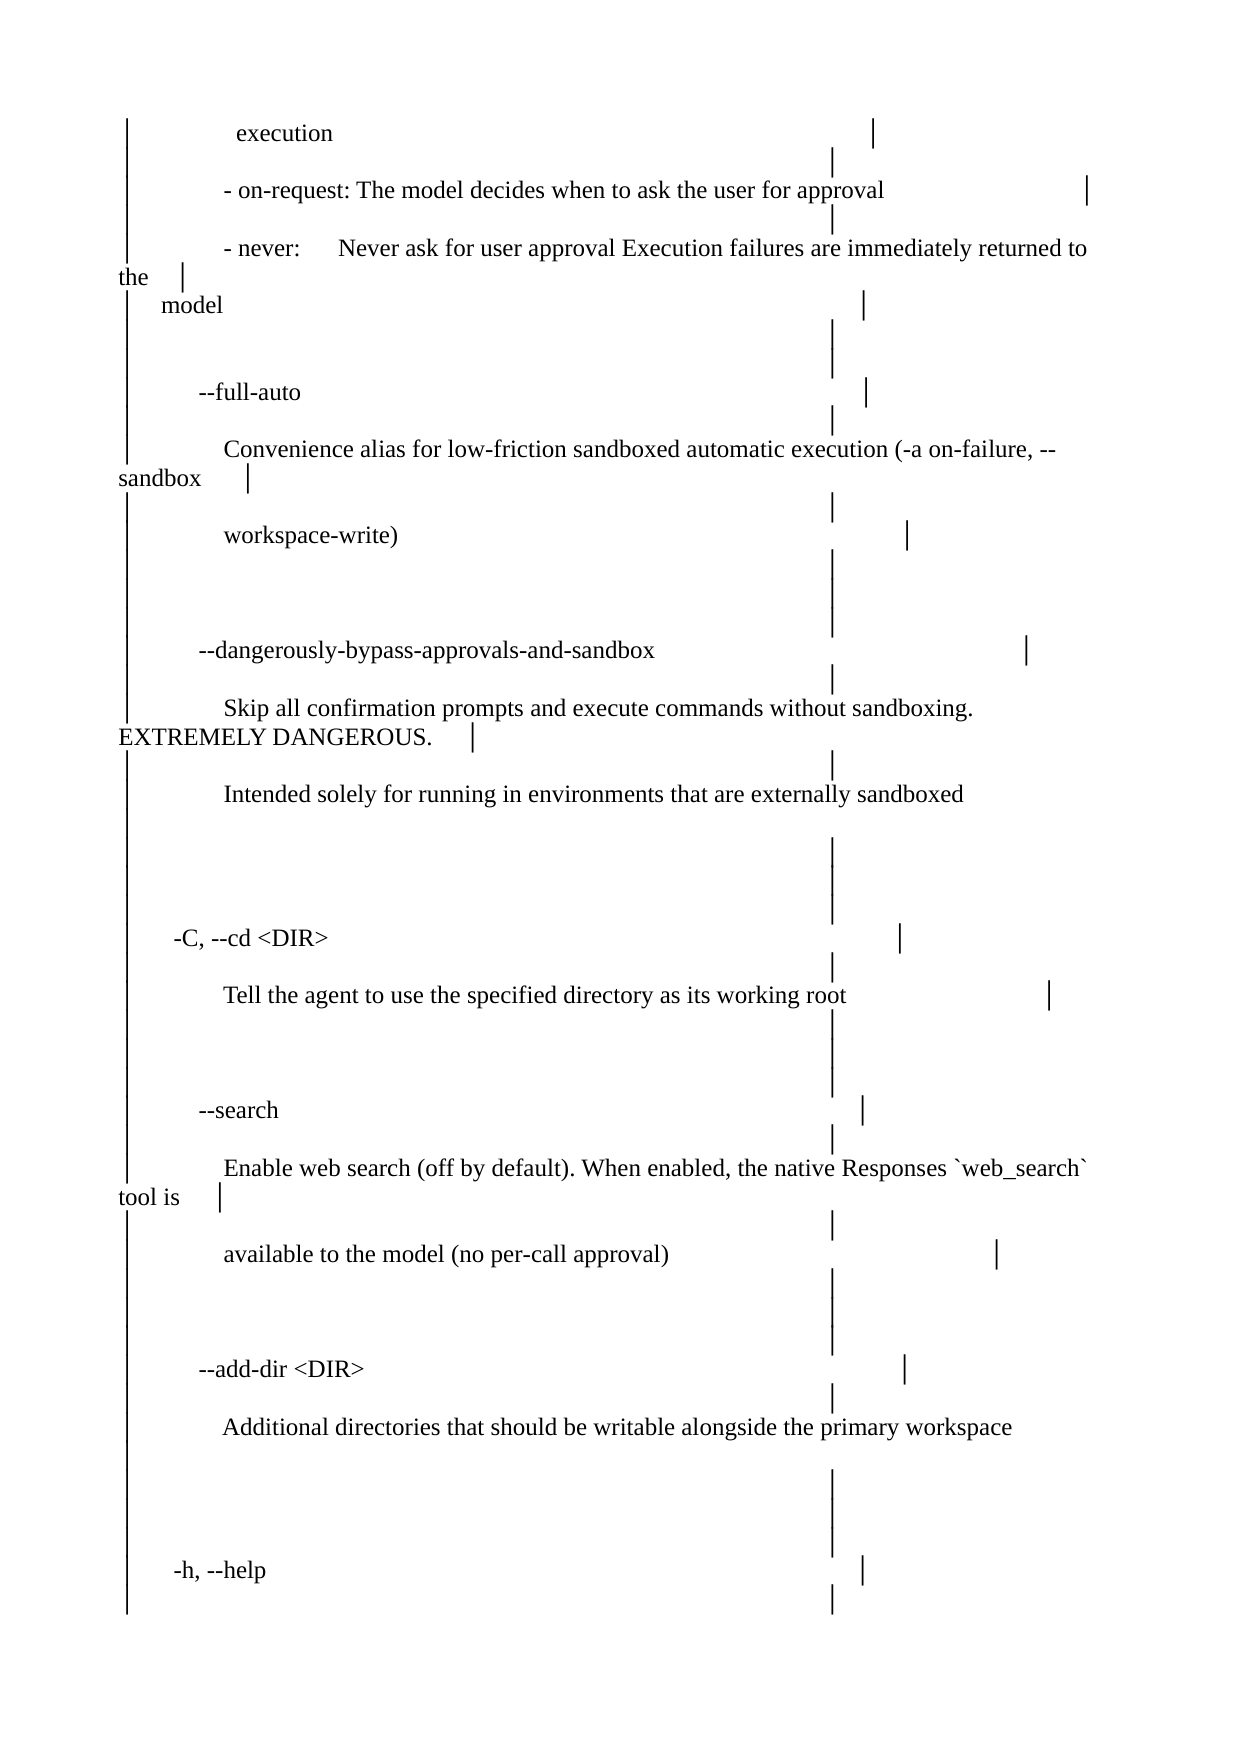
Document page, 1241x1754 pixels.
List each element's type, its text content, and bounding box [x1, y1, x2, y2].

text │ │ [833, 1268, 1122, 1297]
text │ │ [118, 1326, 126, 1354]
text │ │ [833, 406, 1122, 434]
text │ │ [833, 1326, 1122, 1354]
text │ execution │ [874, 118, 1122, 147]
text │ │ [118, 406, 126, 434]
text │ │ [118, 1067, 126, 1096]
text │ --add-dir <DIR> │ [905, 1354, 1122, 1383]
text │ │ [833, 1124, 1122, 1153]
text │ │ [128, 348, 831, 377]
text │ workspace-write) │ [128, 521, 906, 549]
text │ │ [128, 1211, 831, 1239]
text │ -h, --help │ [863, 1556, 1122, 1584]
text │ │ [128, 607, 831, 636]
text │ │ [128, 147, 831, 176]
text │ │ [128, 1326, 831, 1354]
text │ │ [118, 549, 126, 578]
text │ │ [833, 1527, 1122, 1556]
text │ │ [118, 1527, 126, 1556]
text │ │ [118, 147, 126, 176]
text │ │ [128, 751, 831, 779]
text │ │ [118, 1124, 126, 1153]
text │ -C, --cd <DIR> │ [128, 923, 899, 952]
text │ │ [833, 952, 1122, 981]
text │ │ [833, 492, 1122, 521]
text │ Enable web search (off by default). When enabled, the native Responses `web_search` tool is │ [118, 1153, 1122, 1211]
text │ │ [833, 1009, 1122, 1038]
text │ │ [118, 204, 126, 233]
text │ Tell the agent to use the specified directory as its working root │ [128, 981, 1048, 1009]
text │ │ [118, 837, 126, 866]
text │ available to the model (no per‑call approval) │ [128, 1239, 995, 1268]
text │ │ [128, 1527, 831, 1556]
text │ │ [833, 1584, 1122, 1613]
text │ │ [118, 1009, 126, 1038]
text │ --search │ [863, 1096, 1122, 1124]
text │ │ [833, 664, 1122, 693]
text │ │ [833, 1498, 1122, 1527]
text │ Intended solely for running in environments that are externally sandboxed │ [128, 779, 1122, 837]
text │ │ [833, 549, 1122, 578]
text │ │ [128, 837, 831, 866]
text │ │ [118, 1498, 126, 1527]
text │ --full-auto │ [867, 377, 1122, 406]
text │ │ [128, 204, 831, 233]
text │ │ [833, 1211, 1122, 1239]
text │ --dangerously-bypass-approvals-and-sandbox │ [128, 636, 1025, 664]
text │ Convenience alias for low-friction sandboxed automatic execution (-a on-failure, --sandbox │ [118, 434, 1122, 492]
text │ │ [128, 1124, 831, 1153]
text │ │ [833, 837, 1122, 866]
text │ Tell the agent to use the specified directory as its working root │ [1050, 981, 1122, 1009]
text │ workspace-write) │ [908, 521, 1122, 549]
text │ │ [118, 1297, 126, 1326]
text │ │ [833, 866, 1122, 894]
text │ │ [128, 1469, 831, 1498]
text │ │ [118, 751, 126, 779]
text │ - never: Never ask for user approval Execution failures are immediately returned to the │ [118, 233, 1122, 291]
text │ │ [128, 1498, 831, 1527]
text │ │ [118, 348, 126, 377]
text │ │ [128, 1584, 831, 1613]
text │ │ [128, 578, 831, 607]
text │ Additional directories that should be writable alongside the primary workspace │ [128, 1412, 1122, 1469]
text │ --search │ [128, 1096, 861, 1124]
text │ │ [833, 204, 1122, 233]
text │ │ [128, 406, 831, 434]
text │ - on-request: The model decides when to ask the user for approval │ [128, 176, 1086, 204]
text │ │ [833, 147, 1122, 176]
text │ │ [118, 492, 126, 521]
text │ │ [833, 1469, 1122, 1498]
text │ Skip all confirmation prompts and execute commands without sandboxing. EXTREMELY DANGEROUS. │ [118, 693, 1122, 751]
text │ │ [833, 319, 1122, 348]
text │ │ [833, 1383, 1122, 1412]
text │ │ [833, 894, 1122, 923]
text │ │ [118, 578, 126, 607]
text │ │ [118, 894, 126, 923]
text │ │ [833, 1067, 1122, 1096]
text │ available to the model (no per‑call approval) │ [997, 1239, 1122, 1268]
text │ │ [128, 1297, 831, 1326]
text │ │ [128, 894, 831, 923]
text │ │ [118, 1469, 126, 1498]
text │ model │ [128, 291, 862, 319]
text │ │ [128, 1038, 831, 1067]
text │ execution │ [128, 118, 872, 147]
text │ │ [118, 866, 126, 894]
text │ │ [118, 664, 126, 693]
text │ │ [128, 492, 831, 521]
text │ │ [128, 1268, 831, 1297]
text │ │ [118, 319, 126, 348]
text │ │ [833, 578, 1122, 607]
text │ │ [128, 664, 831, 693]
text │ --full-auto │ [128, 377, 865, 406]
text │ --dangerously-bypass-approvals-and-sandbox │ [1027, 636, 1122, 664]
text │ │ [118, 1268, 126, 1297]
text │ │ [128, 952, 831, 981]
text │ │ [118, 1584, 126, 1613]
text │ -h, --help │ [128, 1556, 861, 1584]
text │ │ [128, 1067, 831, 1096]
text │ │ [128, 319, 831, 348]
text │ │ [118, 607, 126, 636]
text │ │ [118, 1038, 126, 1067]
text │ │ [118, 952, 126, 981]
text │ │ [128, 549, 831, 578]
text │ model │ [118, 291, 126, 319]
text │ │ [128, 866, 831, 894]
text │ │ [128, 1383, 831, 1412]
text │ │ [118, 1383, 126, 1412]
text │ │ [833, 1297, 1122, 1326]
text │ │ [128, 1009, 831, 1038]
text │ --add-dir <DIR> │ [128, 1354, 903, 1383]
text │ │ [833, 1038, 1122, 1067]
text │ model │ [864, 291, 1122, 319]
text │ │ [118, 1211, 126, 1239]
text │ │ [833, 751, 1122, 779]
text │ -C, --cd <DIR> │ [901, 923, 1122, 952]
text │ │ [833, 348, 1122, 377]
text │ │ [833, 607, 1122, 636]
